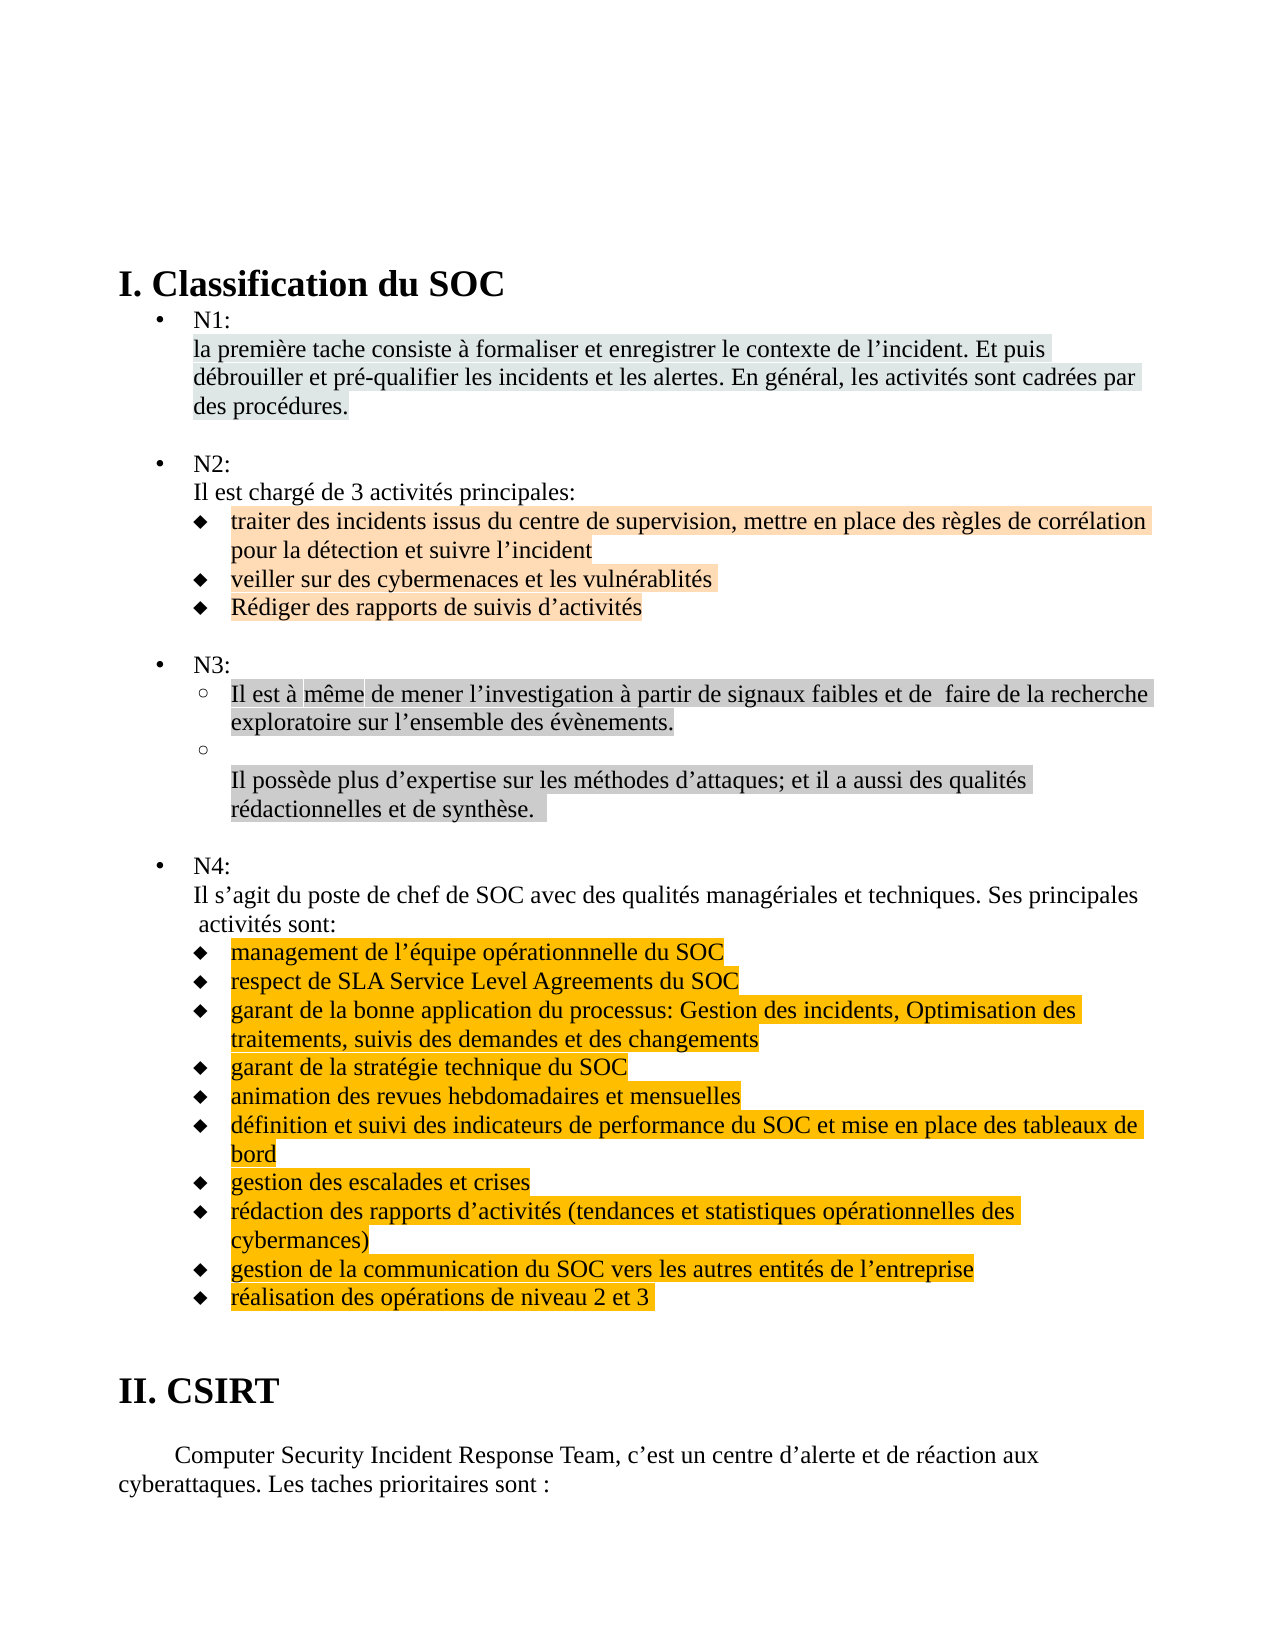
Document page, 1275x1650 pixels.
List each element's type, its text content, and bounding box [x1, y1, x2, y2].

list garant de la stratégie technique du SOC [193, 1052, 1157, 1081]
list animation des revues hebdomadaires et mensuelles [193, 1081, 1157, 1110]
list réalisation des opérations de niveau 2 et 3 [193, 1282, 1157, 1311]
list Il est chargé de 3 activités principales: [156, 477, 1157, 506]
list N1: [156, 305, 1157, 334]
text activités sont: [118, 909, 1157, 937]
list management de l’équipe opérationnnelle du SOC [193, 937, 1157, 966]
list garant de la bonne application du processus: Gestion des incidents, Optimisation des traitements, suivis des demandes et des changements [193, 995, 1157, 1052]
text II. CSIRT [118, 1369, 1157, 1412]
list Rédiger des rapports de suivis d’activités [193, 592, 1157, 621]
list N2: [156, 449, 1157, 477]
list N3: [156, 650, 1157, 679]
list traiter des incidents issus du centre de supervision, mettre en place des règles de corrélation pour la détection et suivre l’incident [193, 506, 1157, 564]
text Computer Security Incident Response Team, c’est un centre d’alerte et de réaction aux cyberattaques. Les taches prioritaires sont : [118, 1441, 1157, 1498]
list respect de SLA Service Level Agreements du SOC [193, 966, 1157, 995]
list gestion de la communication du SOC vers les autres entités de l’entreprise [193, 1254, 1157, 1282]
list rédaction des rapports d’activités (tendances et statistiques opérationnelles des cybermances) [193, 1196, 1157, 1254]
text Il s’agit du poste de chef de SOC avec des qualités managériales et techniques. Ses principales [118, 880, 1157, 909]
list Il possède plus d’expertise sur les méthodes d’attaques; et il a aussi des qualités rédactionnelles et de synthèse. [193, 765, 1157, 822]
list la première tache consiste à formaliser et enregistrer le contexte de l’incident. Et puis débrouiller et pré-qualifier les incidents et les alertes. En général, les activités sont cadrées par des procédures. [156, 334, 1157, 420]
list Il est à même de mener l’investigation à partir de signaux faibles et de faire de la recherche exploratoire sur l’ensemble des évènements. [193, 679, 1157, 736]
list gestion des escalades et crises [193, 1167, 1157, 1196]
list N4: [156, 851, 1157, 880]
text I. Classification du SOC [118, 262, 1157, 305]
list veiller sur des cybermenaces et les vulnérablités [193, 564, 1157, 592]
list définition et suivi des indicateurs de performance du SOC et mise en place des tableaux de bord [193, 1110, 1157, 1167]
